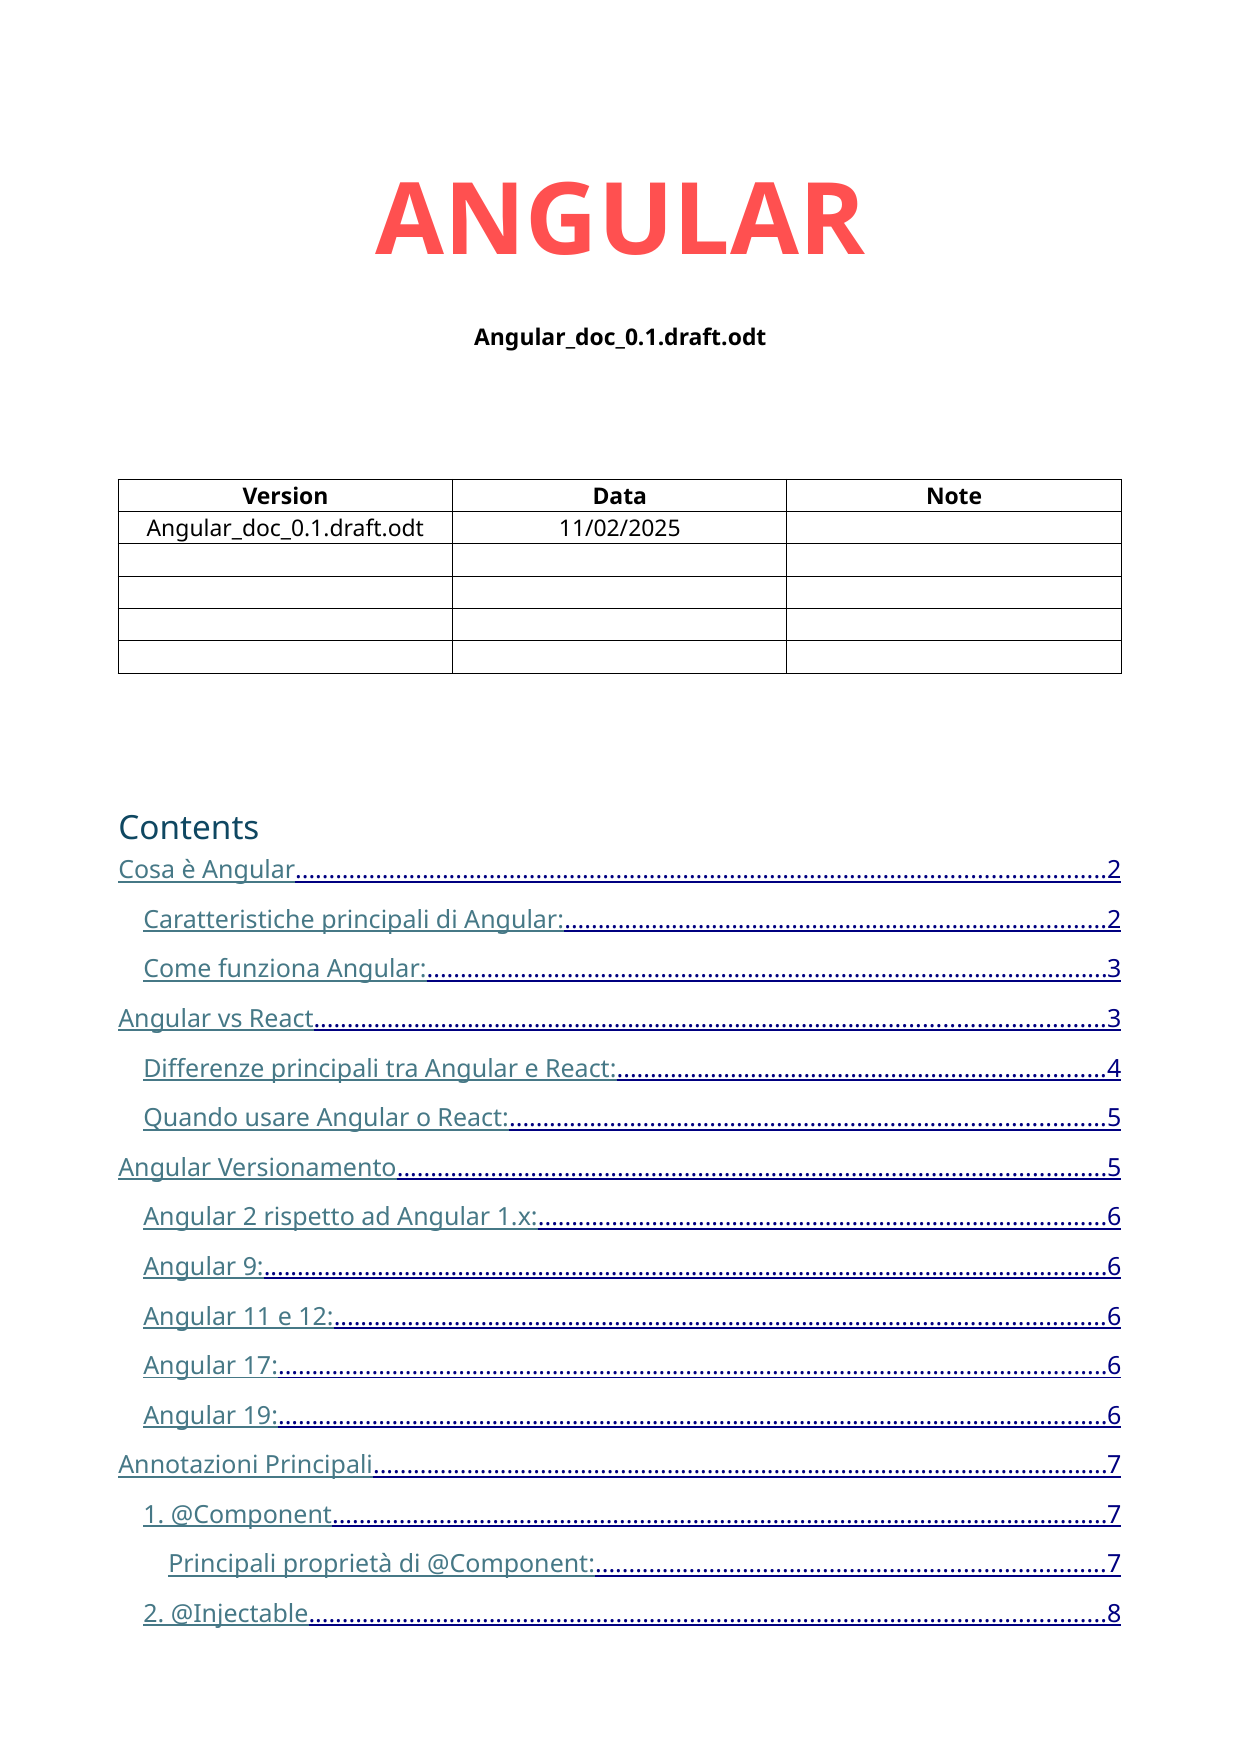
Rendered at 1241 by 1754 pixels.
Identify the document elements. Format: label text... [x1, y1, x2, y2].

text Angular vs React 3 [118, 1001, 1122, 1035]
text Angular 2 rispetto ad Angular 1.x: 6 [143, 1199, 1122, 1233]
text Principali proprietà di @Component: 7 [168, 1546, 1122, 1580]
text Caratteristiche principali di Angular: 2 [143, 901, 1122, 936]
table_cell [787, 512, 1121, 543]
text Angular 17: 6 [143, 1348, 1122, 1382]
table_cell [787, 641, 1121, 672]
text Quando usare Angular o React: 5 [143, 1100, 1122, 1134]
text 2. @Injectable 8 [143, 1596, 1122, 1630]
text Come funziona Angular: 3 [143, 951, 1122, 985]
text Cosa è Angular 2 [118, 852, 1122, 886]
table_header Version [119, 480, 452, 511]
text Differenze principali tra Angular e React: 4 [143, 1050, 1122, 1084]
text Angular 11 e 12: 6 [143, 1298, 1122, 1332]
text Angular_doc_0.1.draft.odt [118, 321, 1122, 352]
table_cell [453, 641, 786, 672]
table_cell [119, 544, 452, 576]
table_header Data [453, 480, 786, 511]
table_header Note [787, 480, 1121, 511]
table_cell [787, 544, 1121, 576]
table_cell [453, 609, 786, 640]
table_cell [119, 641, 452, 672]
table_cell [787, 577, 1121, 608]
table_cell [453, 544, 786, 576]
table_cell Angular_doc_0.1.draft.odt [119, 512, 452, 543]
table_cell 11/02/2025 [453, 512, 786, 543]
text Angular 9: 6 [143, 1248, 1122, 1283]
table_cell [453, 577, 786, 608]
text ANGULAR [118, 148, 1122, 284]
table_cell [119, 577, 452, 608]
text Angular 19: 6 [143, 1397, 1122, 1431]
text Angular Versionamento 5 [118, 1149, 1122, 1183]
text Contents [118, 804, 1122, 849]
table_cell [787, 609, 1121, 640]
text 1. @Component 7 [143, 1496, 1122, 1531]
text Annotazioni Principali 7 [118, 1447, 1122, 1481]
table_cell [119, 609, 452, 640]
